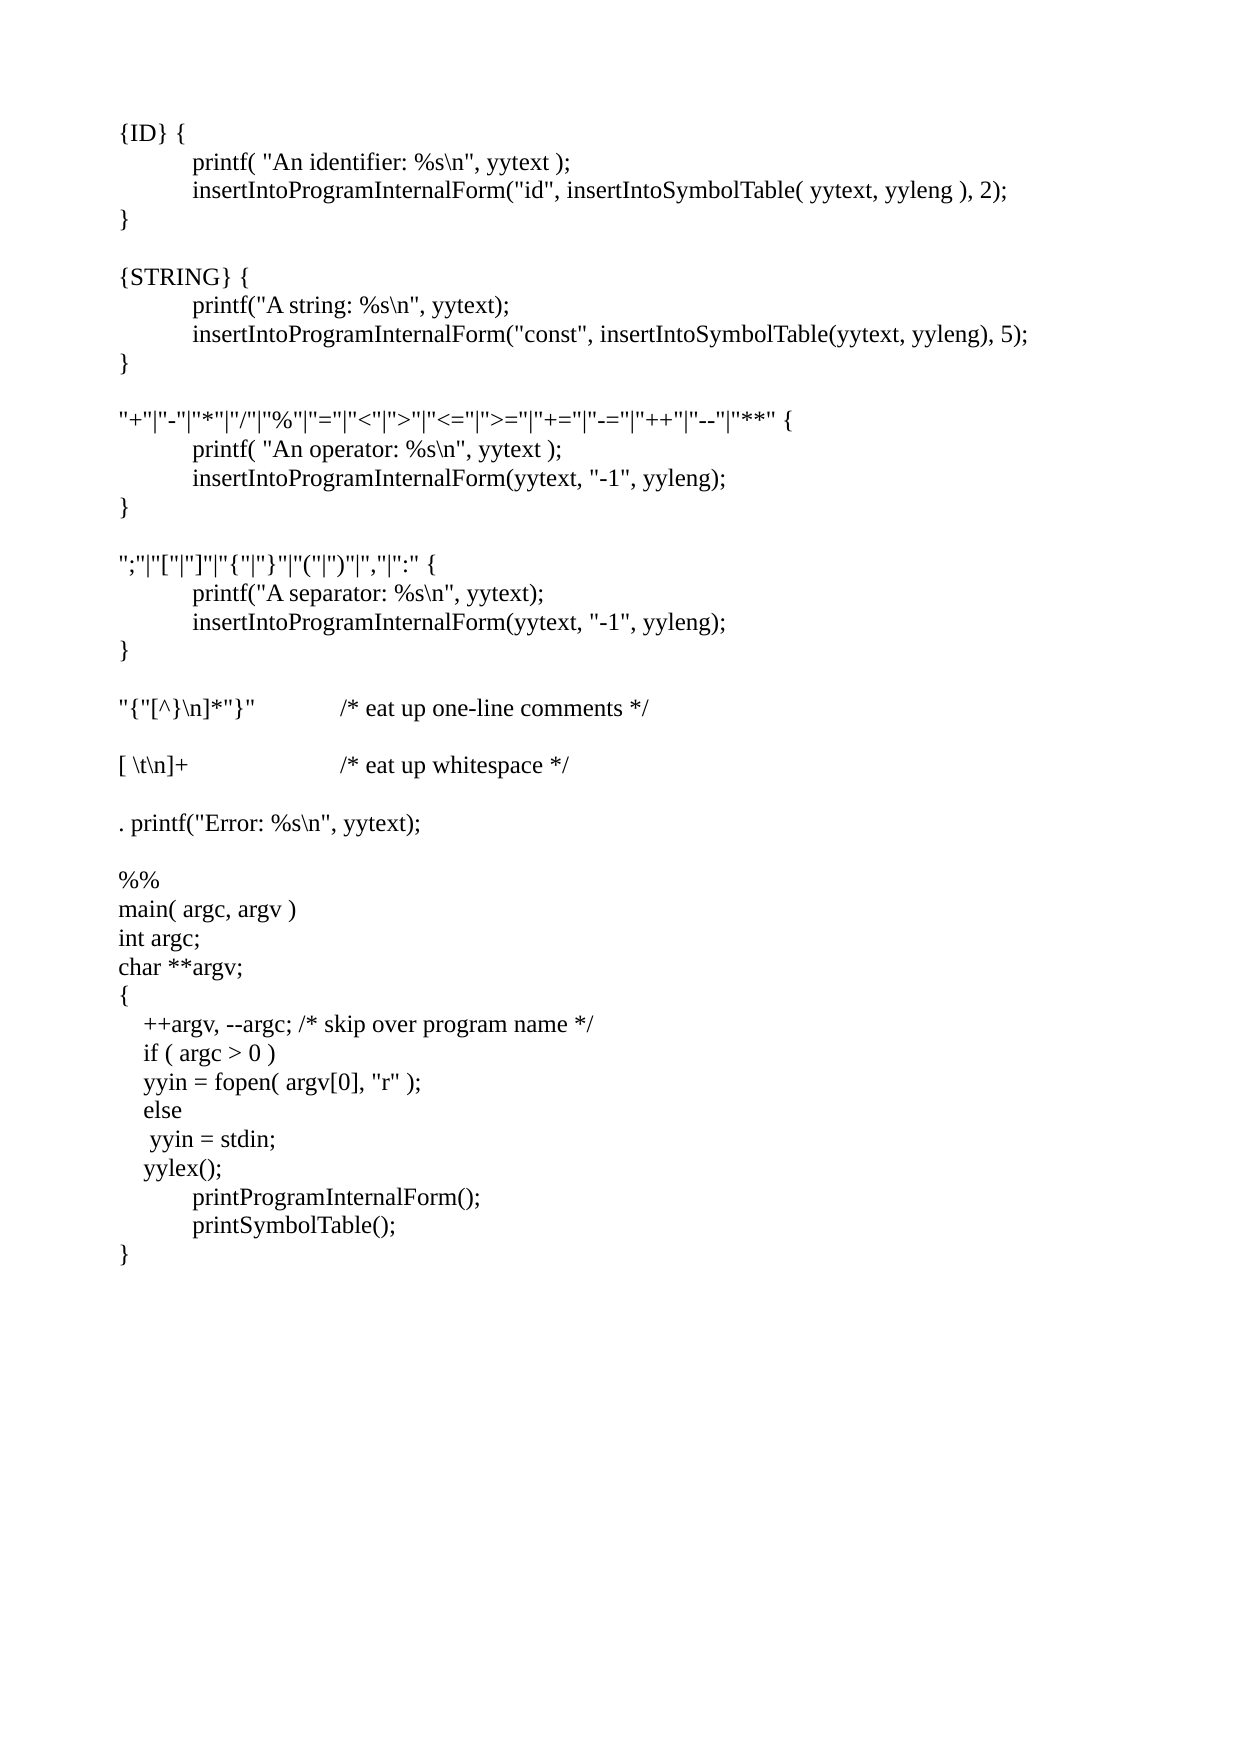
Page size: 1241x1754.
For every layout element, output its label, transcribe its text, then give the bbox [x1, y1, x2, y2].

text {STRING} { [118, 262, 1122, 291]
text printf("A separator: %s\n", yytext); [118, 578, 1122, 607]
text } [118, 636, 1122, 664]
text else [118, 1096, 1122, 1124]
text "{"[^}\n]*"}" /* eat up one-line comments */ [118, 693, 1122, 722]
text yyin = fopen( argv[0], "r" ); [118, 1067, 1122, 1096]
text printf( "An operator: %s\n", yytext ); [118, 434, 1122, 463]
text yyin = stdin; [118, 1124, 1122, 1153]
text } [118, 348, 1122, 377]
text "+"|"-"|"*"|"/"|"%"|"="|"<"|">"|"<="|">="|"+="|"-="|"++"|"--"|"**" { [118, 406, 1122, 434]
text main( argc, argv ) [118, 894, 1122, 923]
text insertIntoProgramInternalForm("id", insertIntoSymbolTable( yytext, yyleng ), 2); [118, 176, 1122, 204]
text printProgramInternalForm(); [118, 1182, 1122, 1211]
text printSymbolTable(); [118, 1211, 1122, 1239]
text insertIntoProgramInternalForm("const", insertIntoSymbolTable(yytext, yyleng), 5); [118, 319, 1122, 348]
text } [118, 204, 1122, 233]
text . printf("Error: %s\n", yytext); [118, 808, 1122, 837]
text int argc; [118, 923, 1122, 952]
text if ( argc > 0 ) [118, 1038, 1122, 1067]
text ++argv, --argc; /* skip over program name */ [118, 1009, 1122, 1038]
text { [118, 981, 1122, 1009]
text insertIntoProgramInternalForm(yytext, "-1", yyleng); [118, 607, 1122, 636]
text } [118, 1239, 1122, 1268]
text yylex(); [118, 1153, 1122, 1182]
text printf( "An identifier: %s\n", yytext ); [118, 147, 1122, 176]
text insertIntoProgramInternalForm(yytext, "-1", yyleng); [118, 463, 1122, 492]
text printf("A string: %s\n", yytext); [118, 291, 1122, 319]
text {ID} { [118, 118, 1122, 147]
text } [118, 492, 1122, 521]
text [ \t\n]+ /* eat up whitespace */ [118, 751, 1122, 779]
text ";"|"["|"]"|"{"|"}"|"("|")"|","|":" { [118, 549, 1122, 578]
text char **argv; [118, 952, 1122, 981]
text %% [118, 866, 1122, 894]
